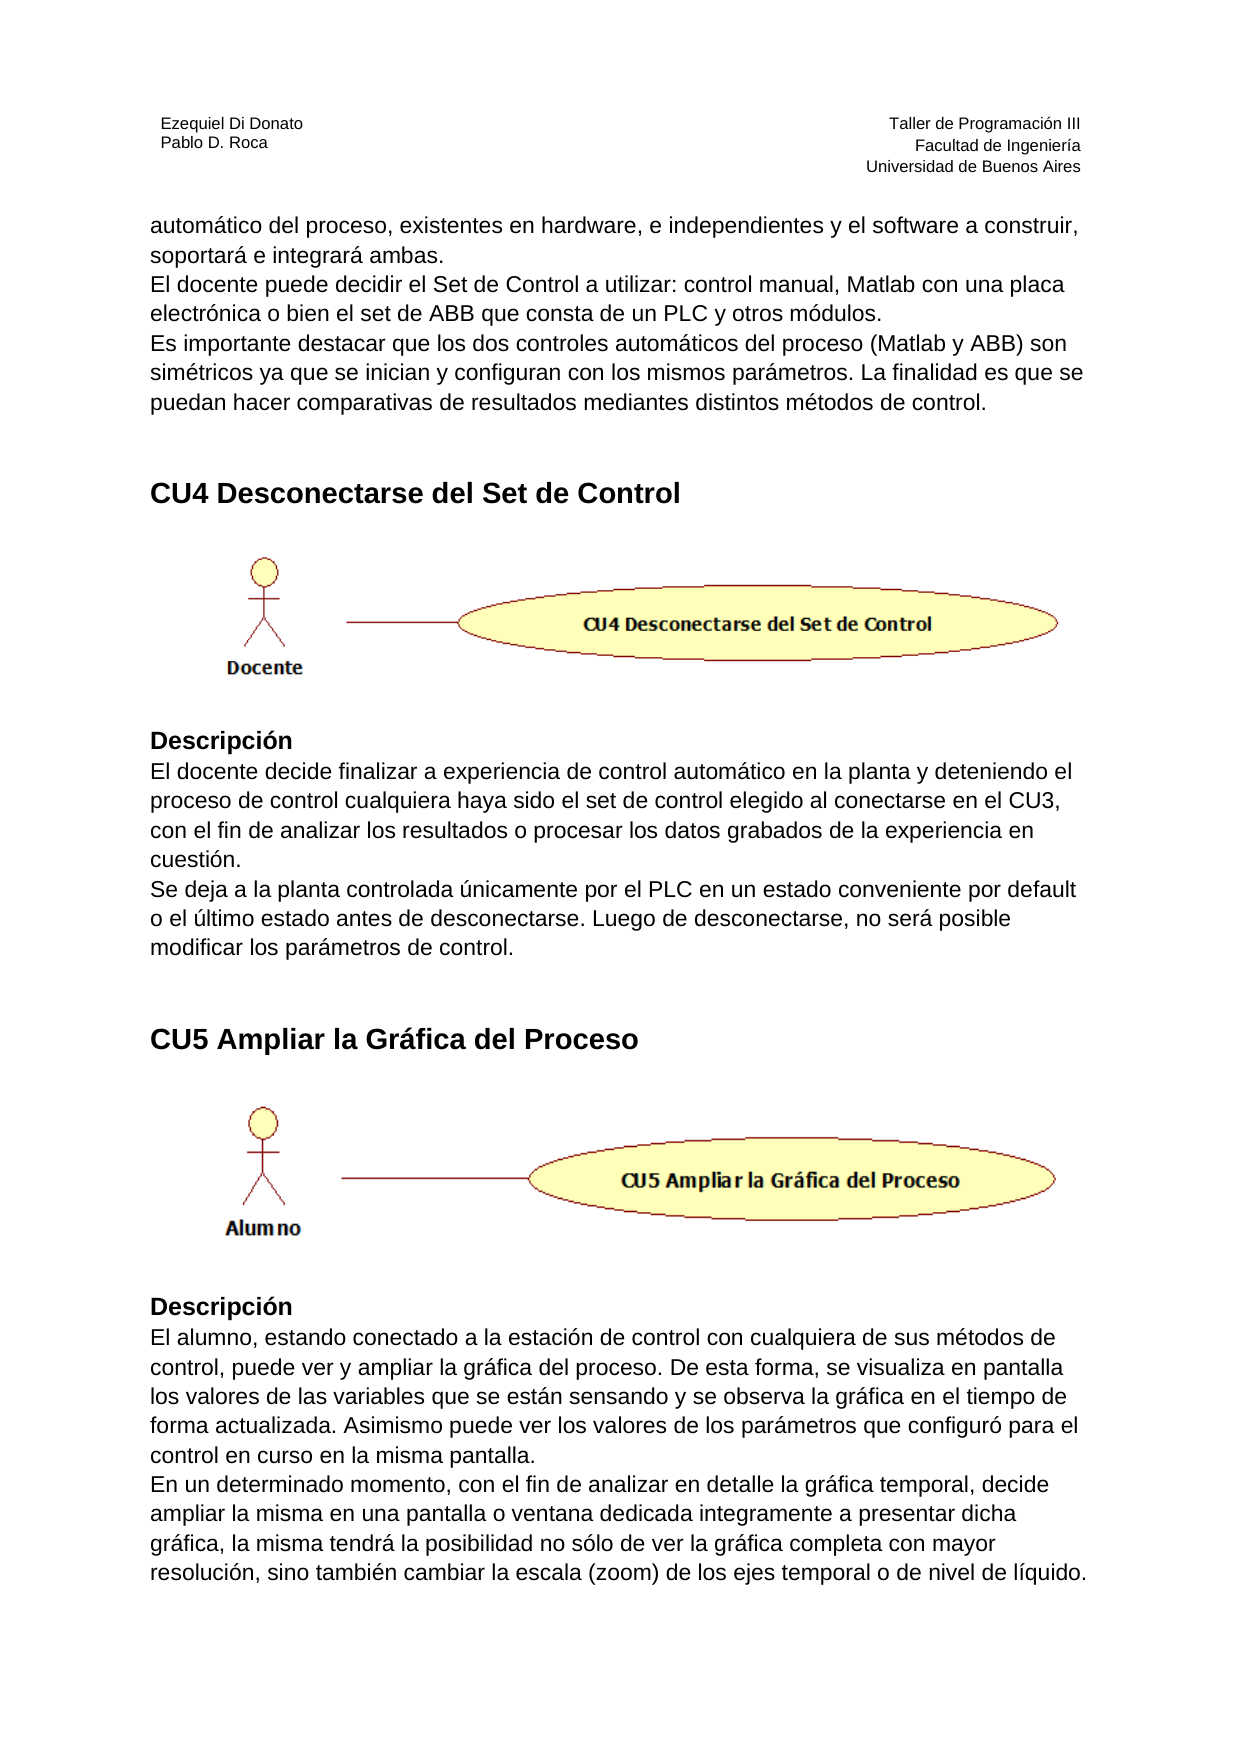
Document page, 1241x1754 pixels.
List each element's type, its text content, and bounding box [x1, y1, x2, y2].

subtitle CU4 Desconectarse del Set de Control [150, 477, 1090, 510]
text Se deja a la planta controlada únicamente por el PLC en un estado conveniente por default o el último estado antes de desconectarse. Luego de desconectarse, no será posible modificar los parámetros de control. [150, 876, 1090, 961]
picture [150, 522, 1090, 723]
text En un determinado momento, con el fin de analizar en detalle la gráfica temporal, decide ampliar la misma en una pantalla o ventana dedicada integramente a presentar dicha gráfica, la misma tendrá la posibilidad no sólo de ver la gráfica completa con mayor resolución, sino también cambiar la escala (zoom) de los ejes temporal o de nivel de líquido. [150, 1472, 1090, 1585]
text El docente puede decidir el Set de Control a utilizar: control manual, Matlab con una placa electrónica o bien el set de ABB que consta de un PLC y otros módulos. [150, 272, 1090, 327]
subtitle CU5 Ampliar la Gráfica del Proceso [150, 1023, 1090, 1056]
text El alumno, estando conectado a la estación de control con cualquiera de sus métodos de control, puede ver y ampliar la gráfica del proceso. De esta forma, se visualiza en pantalla los valores de las variables que se están sensando y se observa la gráfica en el tiempo de forma actualizada. Asimismo puede ver los valores de los parámetros que configuró para el control en curso en la misma pantalla. [150, 1325, 1090, 1468]
text Es importante destacar que los dos controles automáticos del proceso (Matlab y ABB) son simétricos ya que se inician y configuran con los mismos parámetros. La finalidad es que se puedan hacer comparativas de resultados mediantes distintos métodos de control. [150, 331, 1090, 415]
text El docente decide finalizar a experiencia de control automático en la planta y deteniendo el proceso de control cualquiera haya sido el set de control elegido al conectarse en el CU3, con el fin de analizar los resultados o procesar los datos grabados de la experiencia en cuestión. [150, 759, 1090, 872]
text Descripción [150, 727, 1090, 754]
text automático del proceso, existentes en hardware, e independientes y el software a construir, soportará e integrará ambas. [150, 213, 1090, 268]
picture [150, 1068, 1090, 1289]
text Descripción [150, 1293, 1090, 1321]
